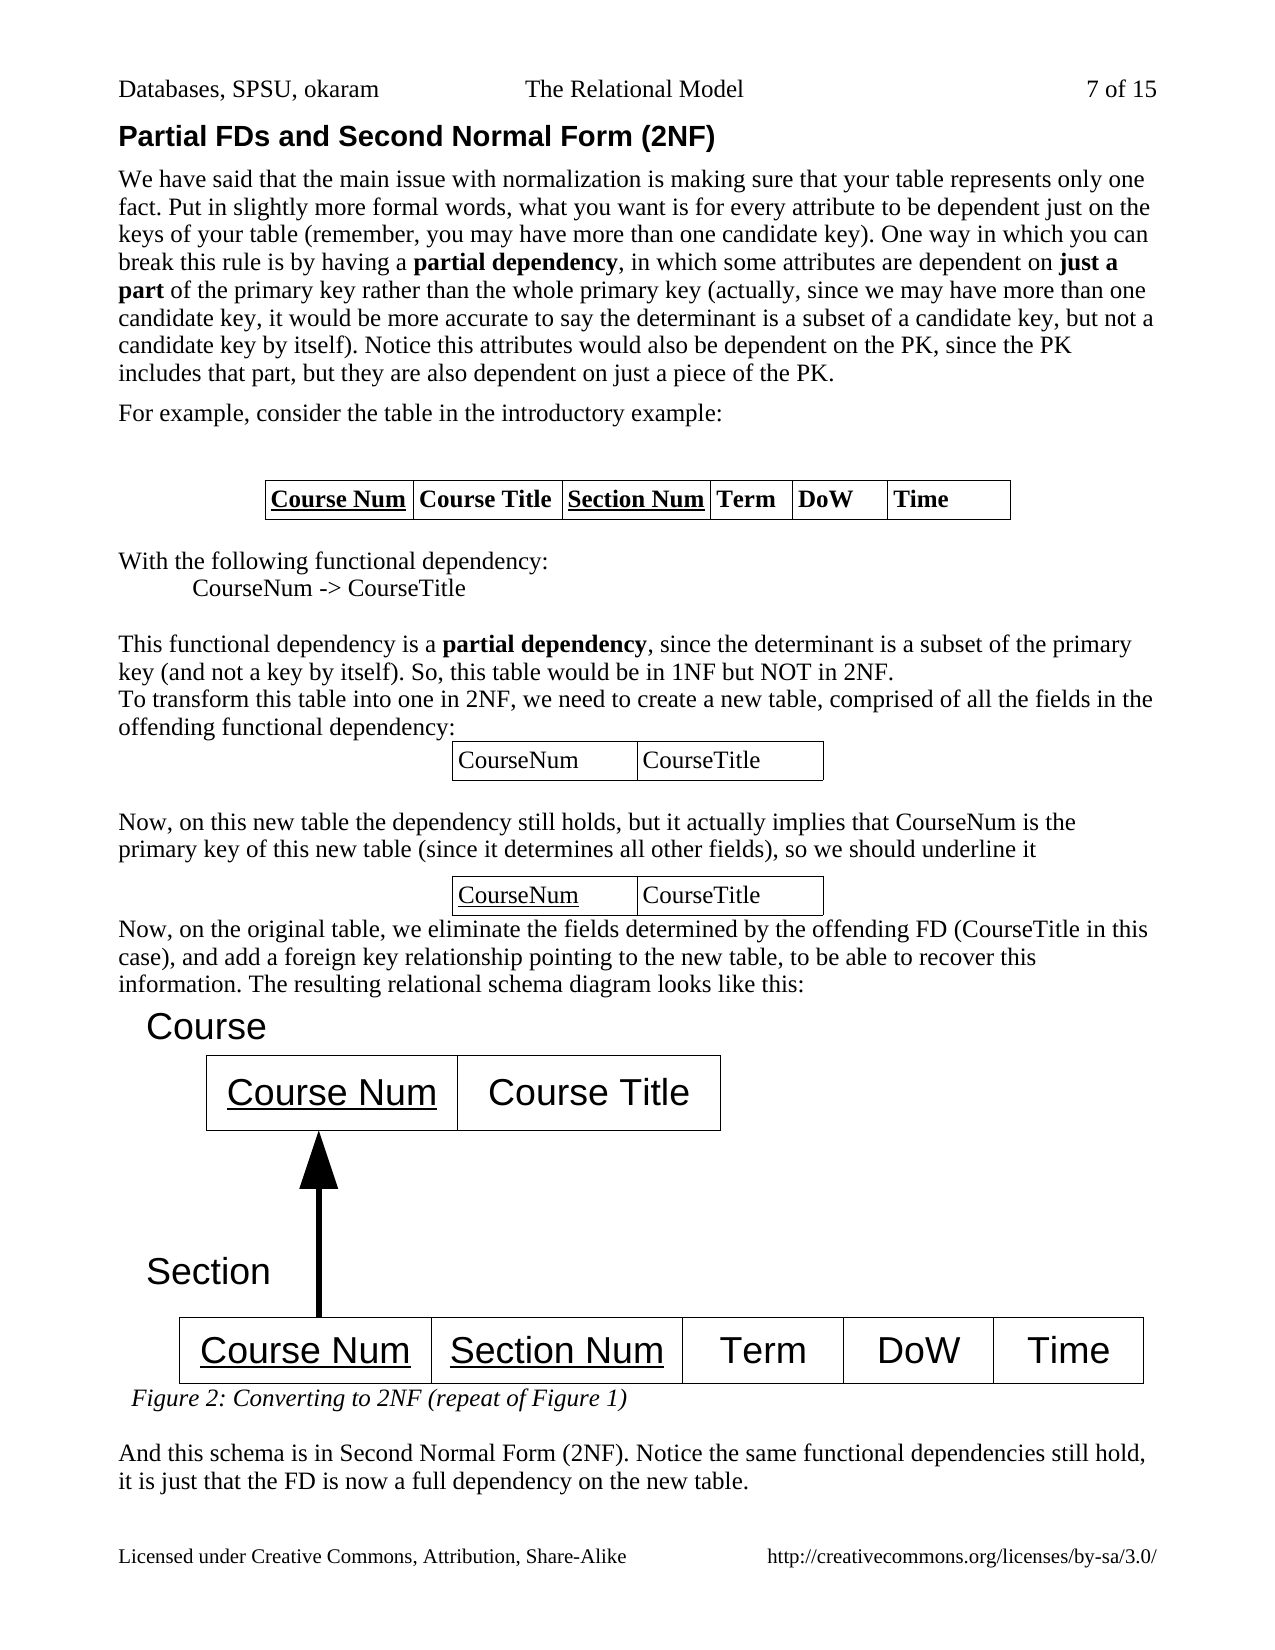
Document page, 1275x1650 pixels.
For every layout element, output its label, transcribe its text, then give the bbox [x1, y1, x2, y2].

text And this schema is in Second Normal Form (2NF). Notice the same functional dependencies still hold, it is just that the FD is now a full dependency on the new table. [118, 1439, 1157, 1495]
table_header CourseTitle [638, 877, 823, 915]
table_header DoW [793, 481, 887, 519]
text For example, consider the table in the introductory example: [118, 399, 1157, 427]
text With the following functional dependency: [118, 547, 1157, 574]
table_header CourseNum [453, 742, 637, 780]
table_header CourseTitle [638, 742, 823, 780]
table_header Course Num [266, 481, 413, 519]
subtitle Partial FDs and Second Normal Form (2NF) [118, 120, 1157, 153]
table_header Term [711, 481, 792, 519]
table_header Section Num [563, 481, 710, 519]
text CourseNum -> CourseTitle [118, 574, 1157, 602]
text Figure 2: Converting to 2NF (repeat of Figure 1) [131, 1011, 1144, 1412]
table_header Course Title [414, 481, 562, 519]
text Now, on the original table, we eliminate the fields determined by the offending FD (CourseTitle in this case), and add a foreign key relationship pointing to the new table, to be able to recover this information. The resulting relational schema diagram looks like this: [118, 915, 1157, 998]
text This functional dependency is a partial dependency, since the determinant is a subset of the primary key (and not a key by itself). So, this table would be in 1NF but NOT in 2NF. [118, 630, 1157, 685]
table_header CourseNum [453, 877, 637, 915]
text To transform this table into one in 2NF, we need to create a new table, comprised of all the fields in the offending functional dependency: [118, 685, 1157, 741]
text We have said that the main issue with normalization is making sure that your table represents only one fact. Put in slightly more formal words, what you want is for every attribute to be dependent just on the keys of your table (remember, you may have more than one candidate key). One way in which you can break this rule is by having a partial dependency, in which some attributes are dependent on just a part of the primary key rather than the whole primary key (actually, since we may have more than one candidate key, it would be more accurate to say the determinant is a subset of a candidate key, but not a candidate key by itself). Notice this attributes would also be dependent on the PK, since the PK includes that part, but they are also dependent on just a piece of the PK. [118, 165, 1157, 387]
table_header Time [888, 481, 1010, 519]
text Now, on this new table the dependency still holds, but it actually implies that CourseNum is the primary key of this new table (since it determines all other fields), so we should underline it [118, 808, 1157, 863]
